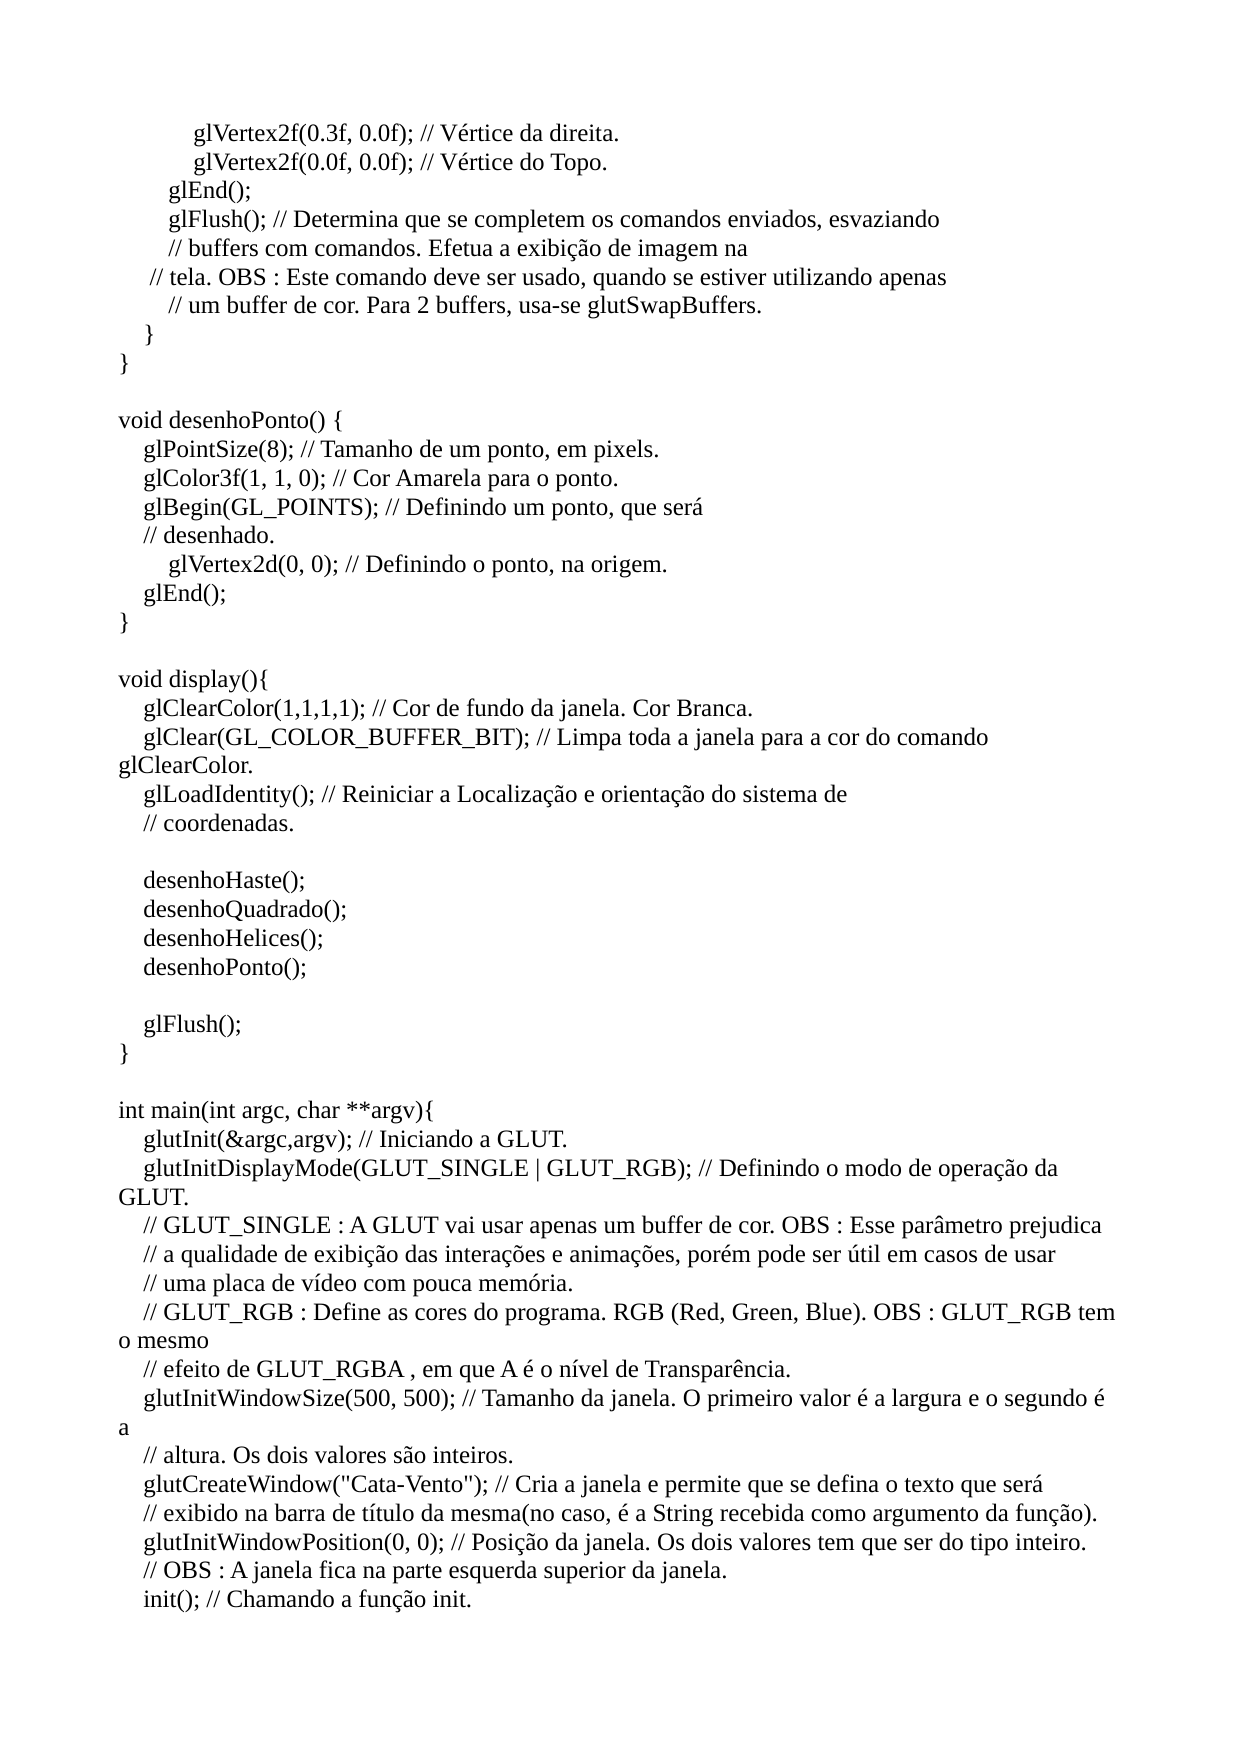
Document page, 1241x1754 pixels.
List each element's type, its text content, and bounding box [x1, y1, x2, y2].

text } [118, 607, 1122, 636]
text desenhoPonto(); [118, 952, 1122, 981]
text glutInitDisplayMode(GLUT_SINGLE | GLUT_RGB); // Definindo o modo de operação da GLUT. [118, 1153, 1122, 1211]
text glLoadIdentity(); // Reiniciar a Localização e orientação do sistema de [118, 779, 1122, 808]
text glEnd(); [118, 578, 1122, 607]
text glVertex2d(0, 0); // Definindo o ponto, na origem. [118, 549, 1122, 578]
text // tela. OBS : Este comando deve ser usado, quando se estiver utilizando apenas [118, 262, 1122, 291]
text } [118, 319, 1122, 348]
text desenhoHelices(); [118, 923, 1122, 952]
text // exibido na barra de título da mesma(no caso, é a String recebida como argumento da função). [118, 1498, 1122, 1527]
text // GLUT_SINGLE : A GLUT vai usar apenas um buffer de cor. OBS : Esse parâmetro prejudica [118, 1211, 1122, 1239]
text // uma placa de vídeo com pouca memória. [118, 1268, 1122, 1297]
text glColor3f(1, 1, 0); // Cor Amarela para o ponto. [118, 463, 1122, 492]
text desenhoQuadrado(); [118, 894, 1122, 923]
text glutInitWindowSize(500, 500); // Tamanho da janela. O primeiro valor é a largura e o segundo é a [118, 1383, 1122, 1441]
text // GLUT_RGB : Define as cores do programa. RGB (Red, Green, Blue). OBS : GLUT_RGB tem o mesmo [118, 1297, 1122, 1354]
text // coordenadas. [118, 808, 1122, 837]
text glVertex2f(0.3f, 0.0f); // Vértice da direita. [118, 118, 1122, 147]
text // desenhado. [118, 521, 1122, 549]
text init(); // Chamando a função init. [118, 1584, 1122, 1613]
text glutInitWindowPosition(0, 0); // Posição da janela. Os dois valores tem que ser do tipo inteiro. [118, 1527, 1122, 1556]
text } [118, 348, 1122, 377]
text // OBS : A janela fica na parte esquerda superior da janela. [118, 1556, 1122, 1584]
text glFlush(); [118, 1009, 1122, 1038]
text glVertex2f(0.0f, 0.0f); // Vértice do Topo. [118, 147, 1122, 176]
text void desenhoPonto() { [118, 406, 1122, 434]
text // a qualidade de exibição das interações e animações, porém pode ser útil em casos de usar [118, 1239, 1122, 1268]
text glEnd(); [118, 176, 1122, 204]
text desenhoHaste(); [118, 866, 1122, 894]
text // efeito de GLUT_RGBA , em que A é o nível de Transparência. [118, 1354, 1122, 1383]
text glClearColor(1,1,1,1); // Cor de fundo da janela. Cor Branca. [118, 693, 1122, 722]
text void display(){ [118, 664, 1122, 693]
text } [118, 1038, 1122, 1067]
text // buffers com comandos. Efetua a exibição de imagem na [118, 233, 1122, 262]
text // altura. Os dois valores são inteiros. [118, 1441, 1122, 1469]
text glutCreateWindow("Cata-Vento"); // Cria a janela e permite que se defina o texto que será [118, 1469, 1122, 1498]
text glBegin(GL_POINTS); // Definindo um ponto, que será [118, 492, 1122, 521]
text glFlush(); // Determina que se completem os comandos enviados, esvaziando [118, 204, 1122, 233]
text glClear(GL_COLOR_BUFFER_BIT); // Limpa toda a janela para a cor do comando glClearColor. [118, 722, 1122, 779]
text // um buffer de cor. Para 2 buffers, usa-se glutSwapBuffers. [118, 291, 1122, 319]
text int main(int argc, char **argv){ [118, 1096, 1122, 1124]
text glutInit(&argc,argv); // Iniciando a GLUT. [118, 1124, 1122, 1153]
text glPointSize(8); // Tamanho de um ponto, em pixels. [118, 434, 1122, 463]
